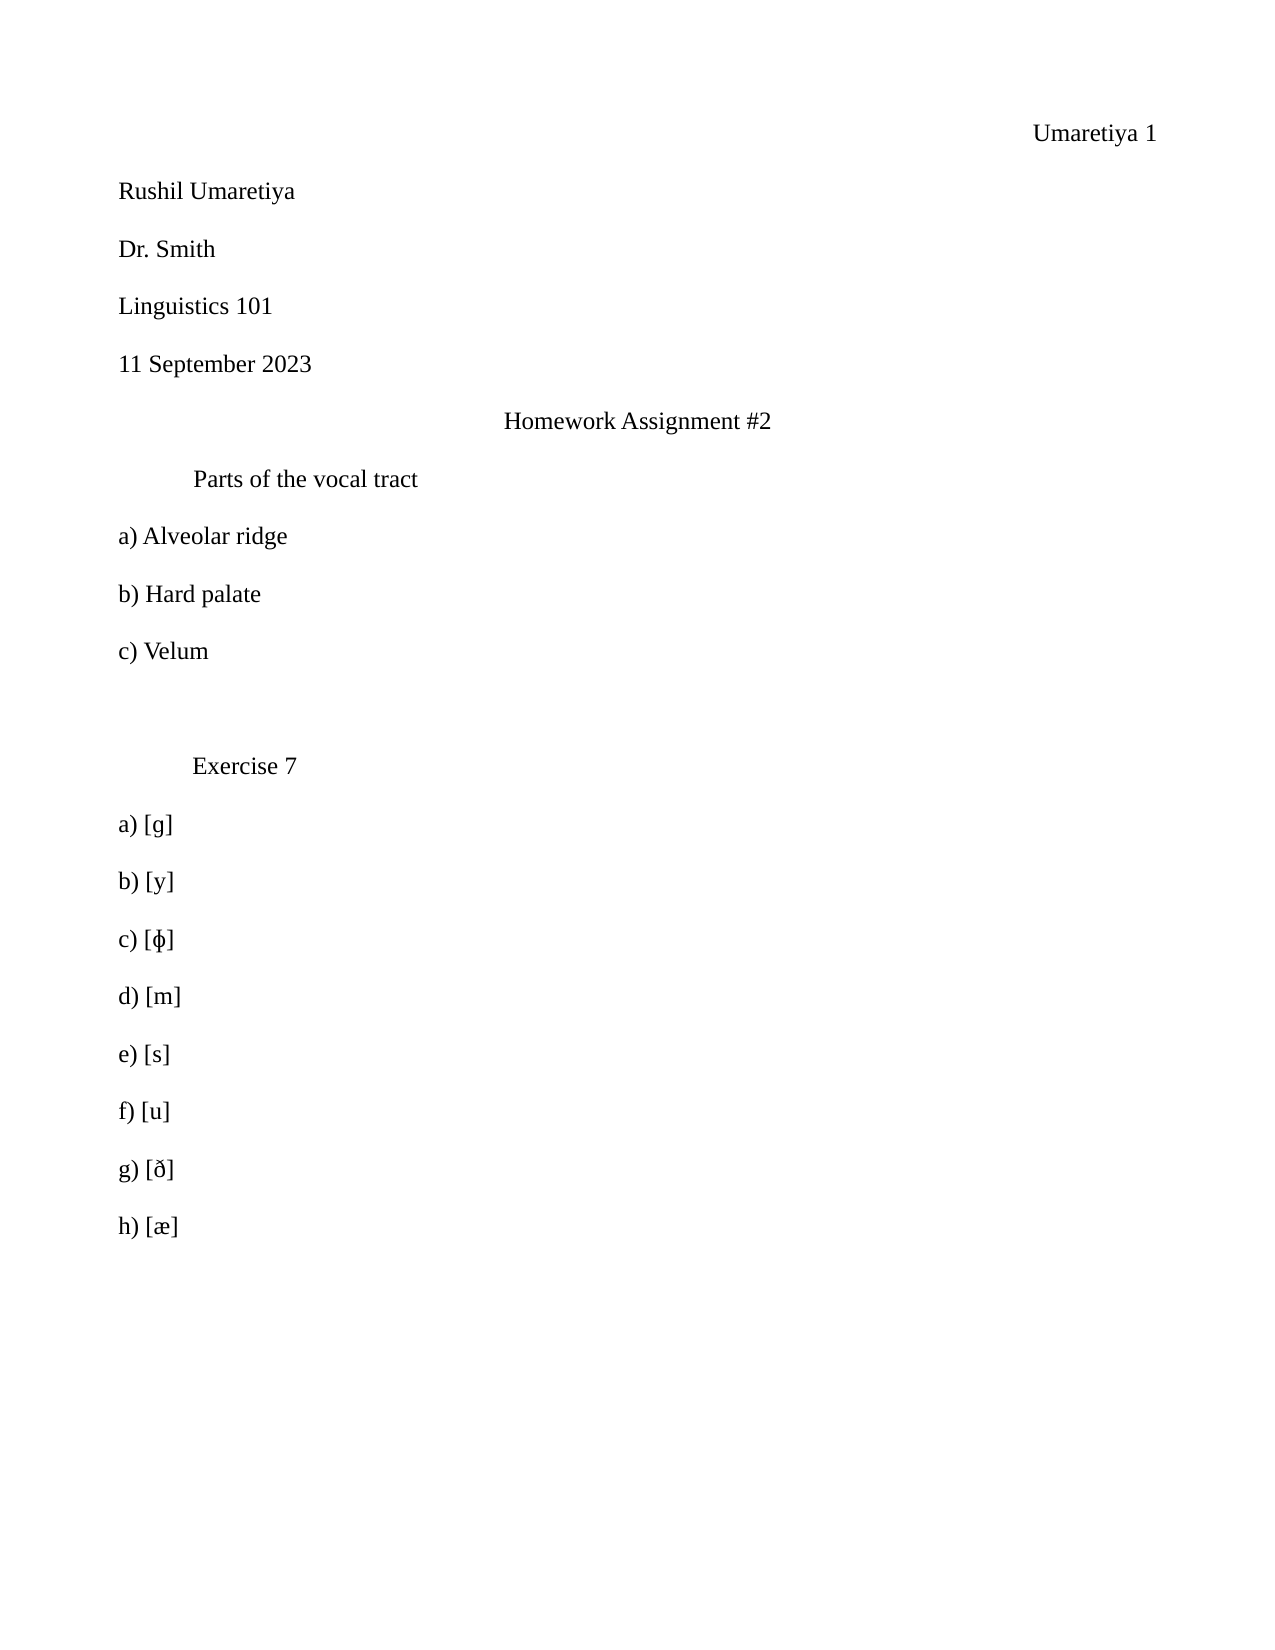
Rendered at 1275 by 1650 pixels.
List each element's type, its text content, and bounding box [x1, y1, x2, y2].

text g) [ð] [118, 1154, 1157, 1183]
text b) Hard palate [118, 579, 1157, 608]
text d) [m] [118, 981, 1157, 1010]
text h) [æ] [118, 1211, 1157, 1240]
text f) [u] [118, 1096, 1157, 1125]
text Linguistics 101 [118, 291, 1157, 320]
text e) [s] [118, 1039, 1157, 1068]
text a) Alveolar ridge [118, 521, 1157, 550]
text Dr. Smith [118, 234, 1157, 263]
text b) [y] [118, 866, 1157, 895]
text a) [ɡ] [118, 809, 1157, 838]
list Parts of the vocal tract [156, 464, 1157, 493]
text c) [ɸ] [118, 924, 1157, 953]
text Exercise 7 [118, 751, 1157, 780]
text c) Velum [118, 636, 1157, 665]
text Rushil Umaretiya [118, 176, 1157, 205]
text 11 September 2023 [118, 349, 1157, 378]
text Homework Assignment #2 [118, 406, 1157, 435]
